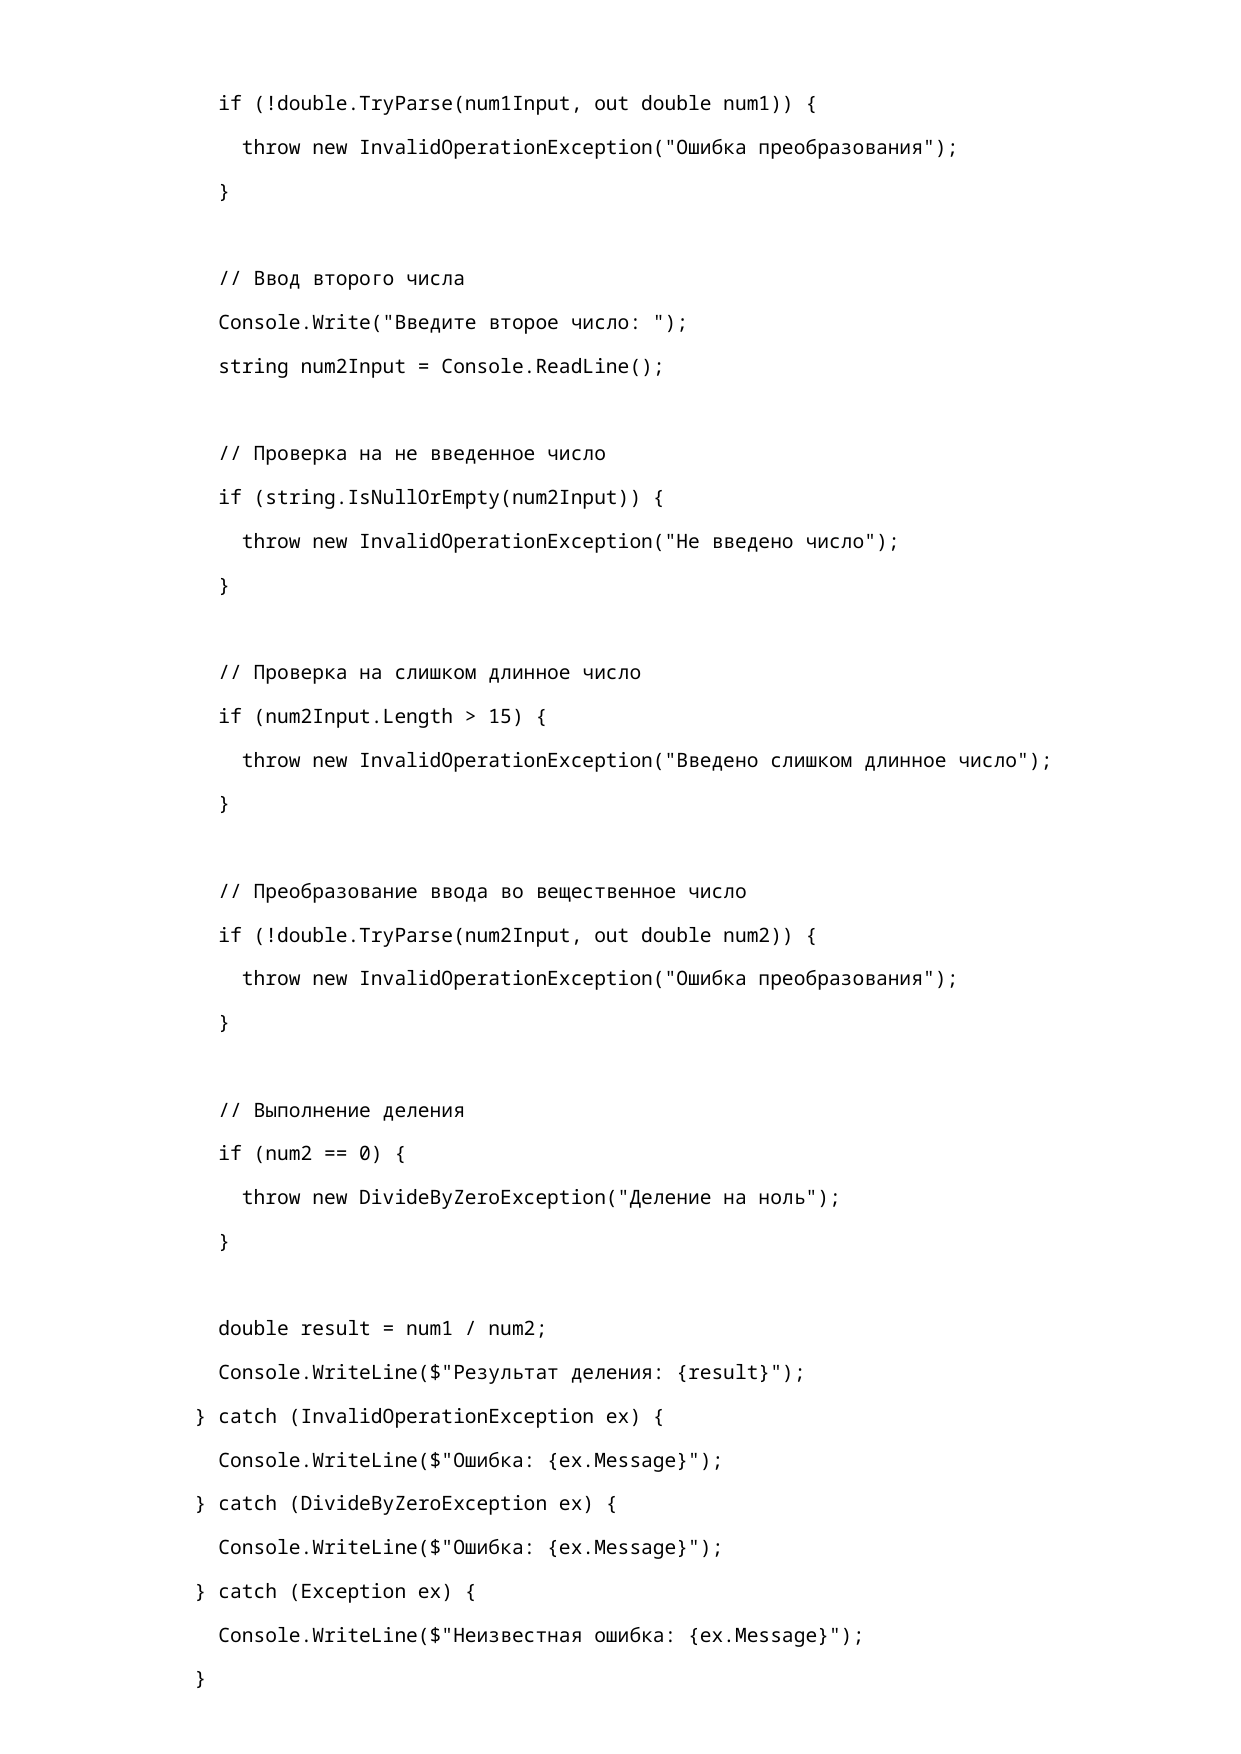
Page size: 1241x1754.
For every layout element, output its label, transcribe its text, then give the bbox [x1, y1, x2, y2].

text } [148, 177, 1192, 204]
text Console.Write("Введите второе число: "); [148, 308, 1192, 335]
text // Преобразование ввода во вещественное число [148, 877, 1192, 904]
text } [148, 1664, 1192, 1692]
text double result = num1 / num2; [148, 1314, 1192, 1342]
text } catch (InvalidOperationException ex) { [148, 1402, 1192, 1429]
text } [148, 1227, 1192, 1254]
text // Ввод второго числа [148, 264, 1192, 292]
text if (!double.TryParse(num1Input, out double num1)) { [148, 89, 1192, 117]
text // Выполнение деления [148, 1096, 1192, 1123]
text } catch (Exception ex) { [148, 1577, 1192, 1604]
text Console.WriteLine($"Ошибка: {ex.Message}"); [148, 1446, 1192, 1473]
text } [148, 571, 1192, 598]
text Console.WriteLine($"Неизвестная ошибка: {ex.Message}"); [148, 1621, 1192, 1648]
text if (num2Input.Length > 15) { [148, 702, 1192, 729]
text string num2Input = Console.ReadLine(); [148, 352, 1192, 379]
text throw new DivideByZeroException("Деление на ноль"); [148, 1183, 1192, 1210]
text if (!double.TryParse(num2Input, out double num2)) { [148, 921, 1192, 948]
text if (num2 == 0) { [148, 1139, 1192, 1167]
text } [148, 1008, 1192, 1035]
text Console.WriteLine($"Результат деления: {result}"); [148, 1358, 1192, 1385]
text Console.WriteLine($"Ошибка: {ex.Message}"); [148, 1533, 1192, 1560]
text throw new InvalidOperationException("Ошибка преобразования"); [148, 964, 1192, 992]
text } [148, 789, 1192, 817]
text // Проверка на слишком длинное число [148, 658, 1192, 685]
text throw new InvalidOperationException("Ошибка преобразования"); [148, 133, 1192, 160]
text // Проверка на не введенное число [148, 439, 1192, 467]
text } catch (DivideByZeroException ex) { [148, 1489, 1192, 1517]
text if (string.IsNullOrEmpty(num2Input)) { [148, 483, 1192, 510]
text throw new InvalidOperationException("Не введено число"); [148, 527, 1192, 554]
text throw new InvalidOperationException("Введено слишком длинное число"); [148, 746, 1192, 773]
